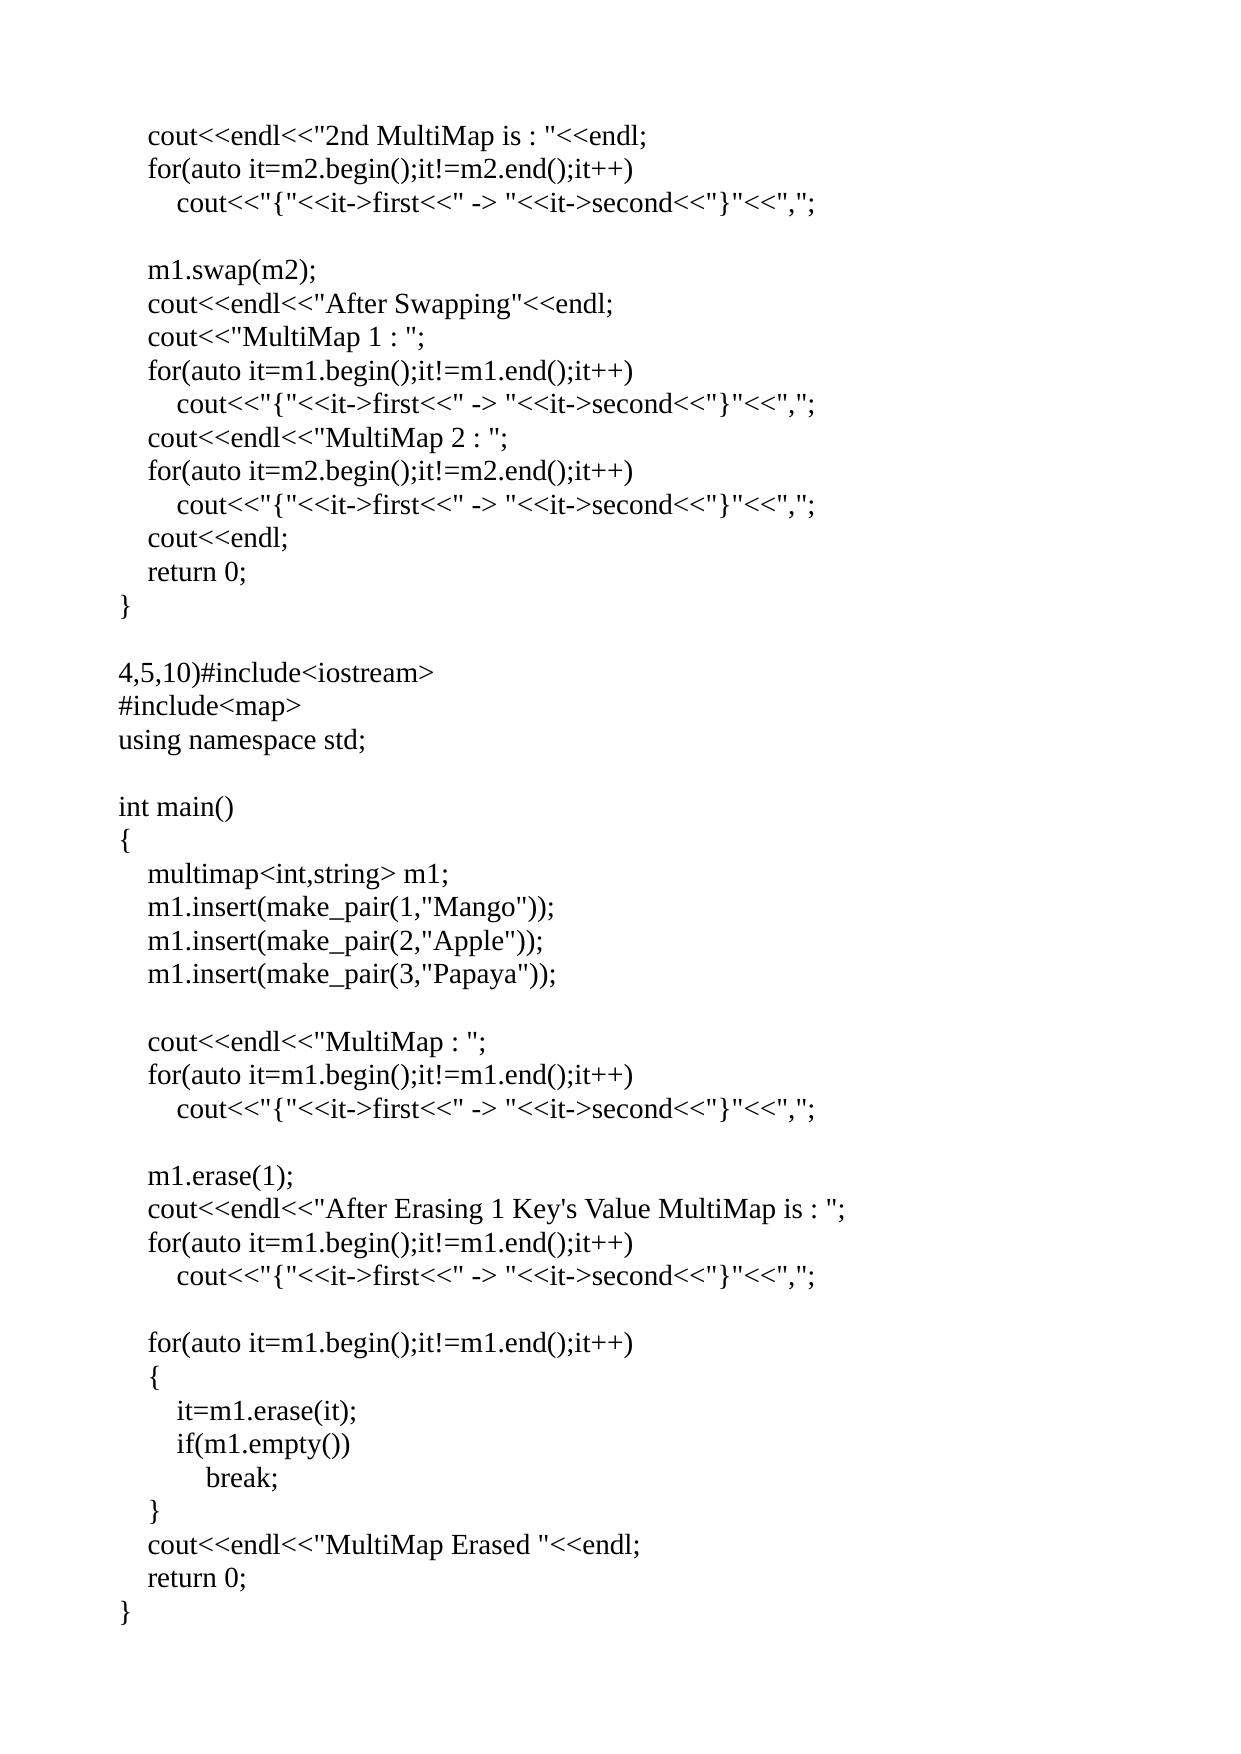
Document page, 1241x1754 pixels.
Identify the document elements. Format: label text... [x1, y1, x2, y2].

text #include<map> [118, 688, 1122, 722]
text cout<<"{"<<it->first<<" -> "<<it->second<<"}"<<","; [118, 185, 1122, 219]
text for(auto it=m1.begin();it!=m1.end();it++) [118, 1057, 1122, 1091]
text using namespace std; [118, 722, 1122, 755]
text { [118, 1359, 1122, 1393]
text for(auto it=m2.begin();it!=m2.end();it++) [118, 152, 1122, 185]
text for(auto it=m1.begin();it!=m1.end();it++) [118, 1225, 1122, 1258]
text cout<<"{"<<it->first<<" -> "<<it->second<<"}"<<","; [118, 1258, 1122, 1292]
text cout<<"{"<<it->first<<" -> "<<it->second<<"}"<<","; [118, 386, 1122, 420]
text for(auto it=m1.begin();it!=m1.end();it++) [118, 1326, 1122, 1359]
text for(auto it=m1.begin();it!=m1.end();it++) [118, 353, 1122, 386]
text } [118, 588, 1122, 621]
text cout<<endl<<"After Swapping"<<endl; [118, 286, 1122, 319]
text cout<<"MultiMap 1 : "; [118, 319, 1122, 353]
text } [118, 1493, 1122, 1527]
text cout<<endl; [118, 521, 1122, 554]
text } [118, 1594, 1122, 1627]
text m1.swap(m2); [118, 252, 1122, 286]
text cout<<"{"<<it->first<<" -> "<<it->second<<"}"<<","; [118, 487, 1122, 521]
text return 0; [118, 1560, 1122, 1594]
text multimap<int,string> m1; [118, 856, 1122, 889]
text cout<<endl<<"After Erasing 1 Key's Value MultiMap is : "; [118, 1191, 1122, 1225]
text m1.insert(make_pair(3,"Papaya")); [118, 957, 1122, 990]
text break; [118, 1460, 1122, 1493]
text cout<<"{"<<it->first<<" -> "<<it->second<<"}"<<","; [118, 1091, 1122, 1124]
text m1.insert(make_pair(2,"Apple")); [118, 923, 1122, 957]
text m1.insert(make_pair(1,"Mango")); [118, 889, 1122, 923]
text cout<<endl<<"2nd MultiMap is : "<<endl; [118, 118, 1122, 152]
text m1.erase(1); [118, 1158, 1122, 1191]
text int main() [118, 789, 1122, 822]
text cout<<endl<<"MultiMap Erased "<<endl; [118, 1527, 1122, 1560]
text cout<<endl<<"MultiMap 2 : "; [118, 420, 1122, 453]
text if(m1.empty()) [118, 1426, 1122, 1460]
text return 0; [118, 554, 1122, 588]
text for(auto it=m2.begin();it!=m2.end();it++) [118, 453, 1122, 487]
text it=m1.erase(it); [118, 1393, 1122, 1426]
text { [118, 822, 1122, 856]
text 4,5,10)#include<iostream> [118, 655, 1122, 688]
text cout<<endl<<"MultiMap : "; [118, 1024, 1122, 1057]
